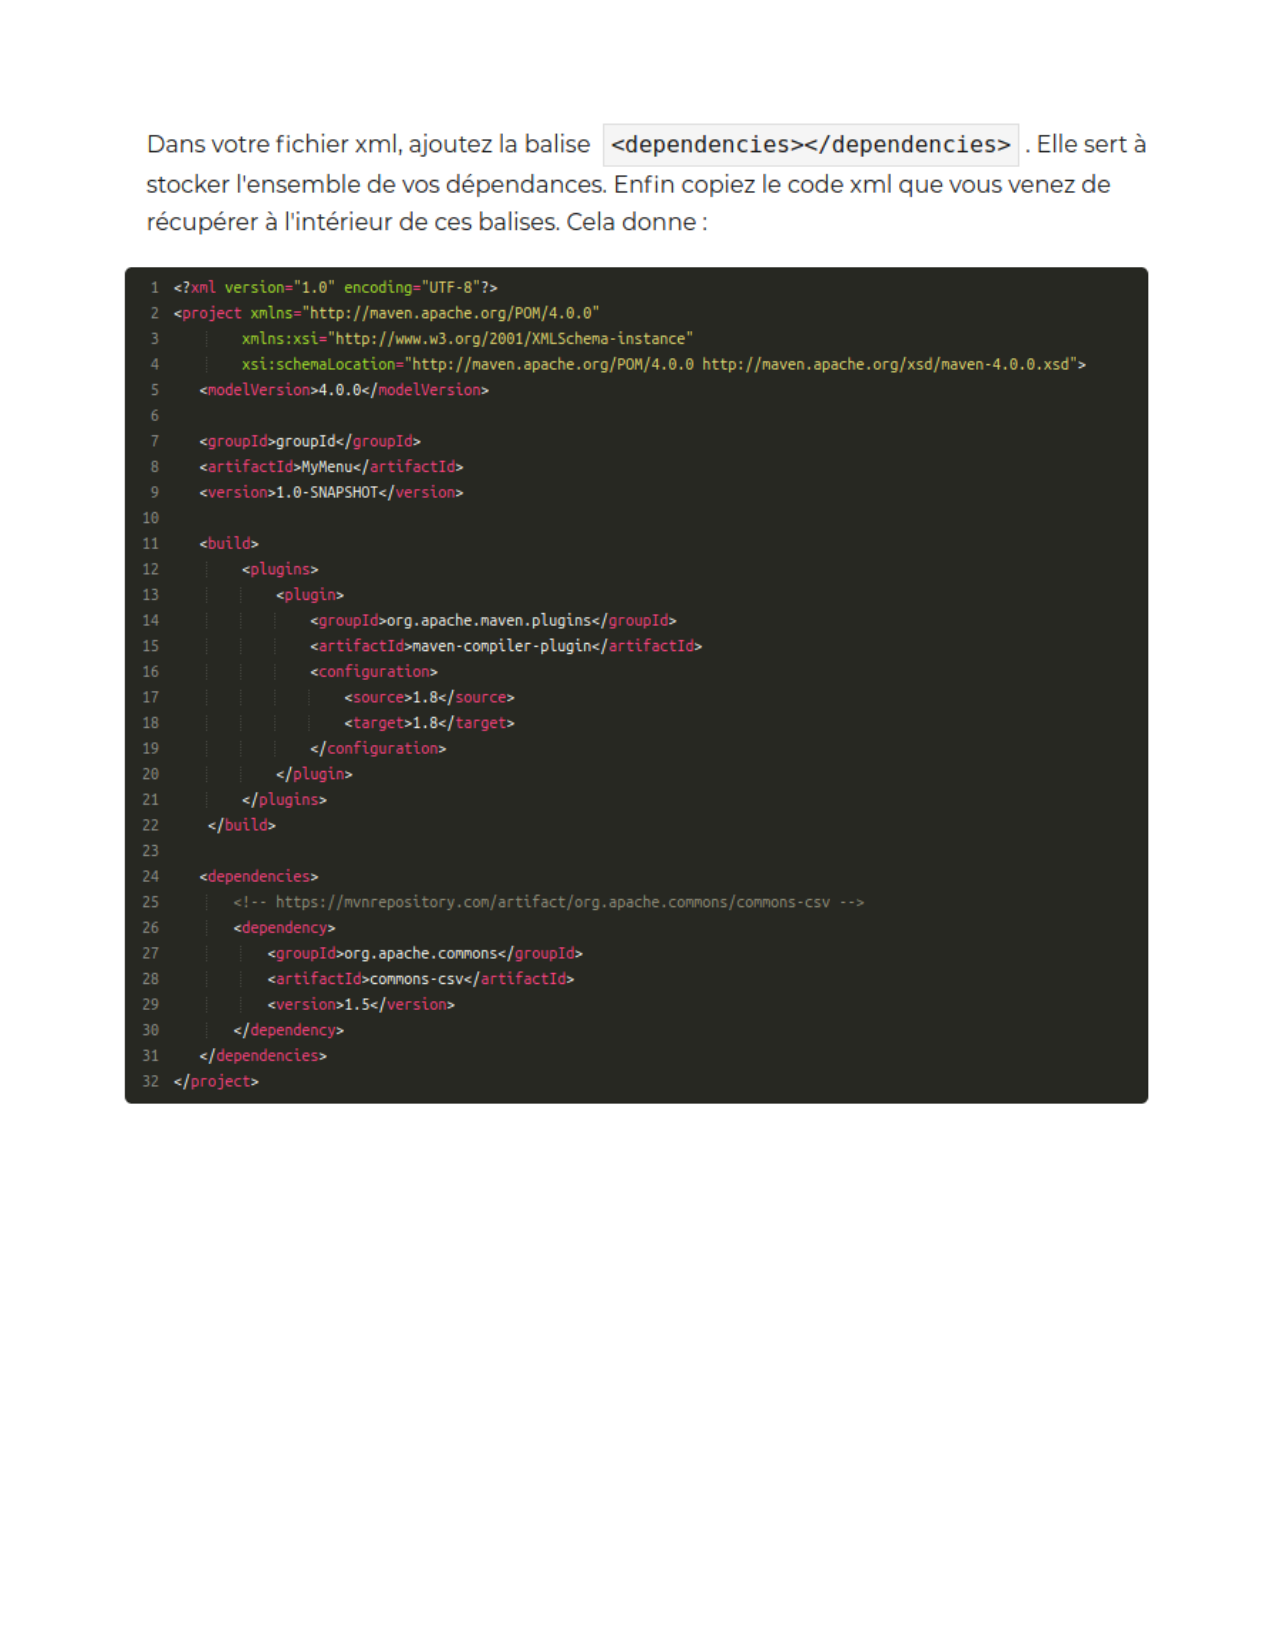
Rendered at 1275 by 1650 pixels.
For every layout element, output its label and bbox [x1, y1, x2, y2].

picture [118, 118, 1157, 239]
picture [118, 267, 1157, 1111]
